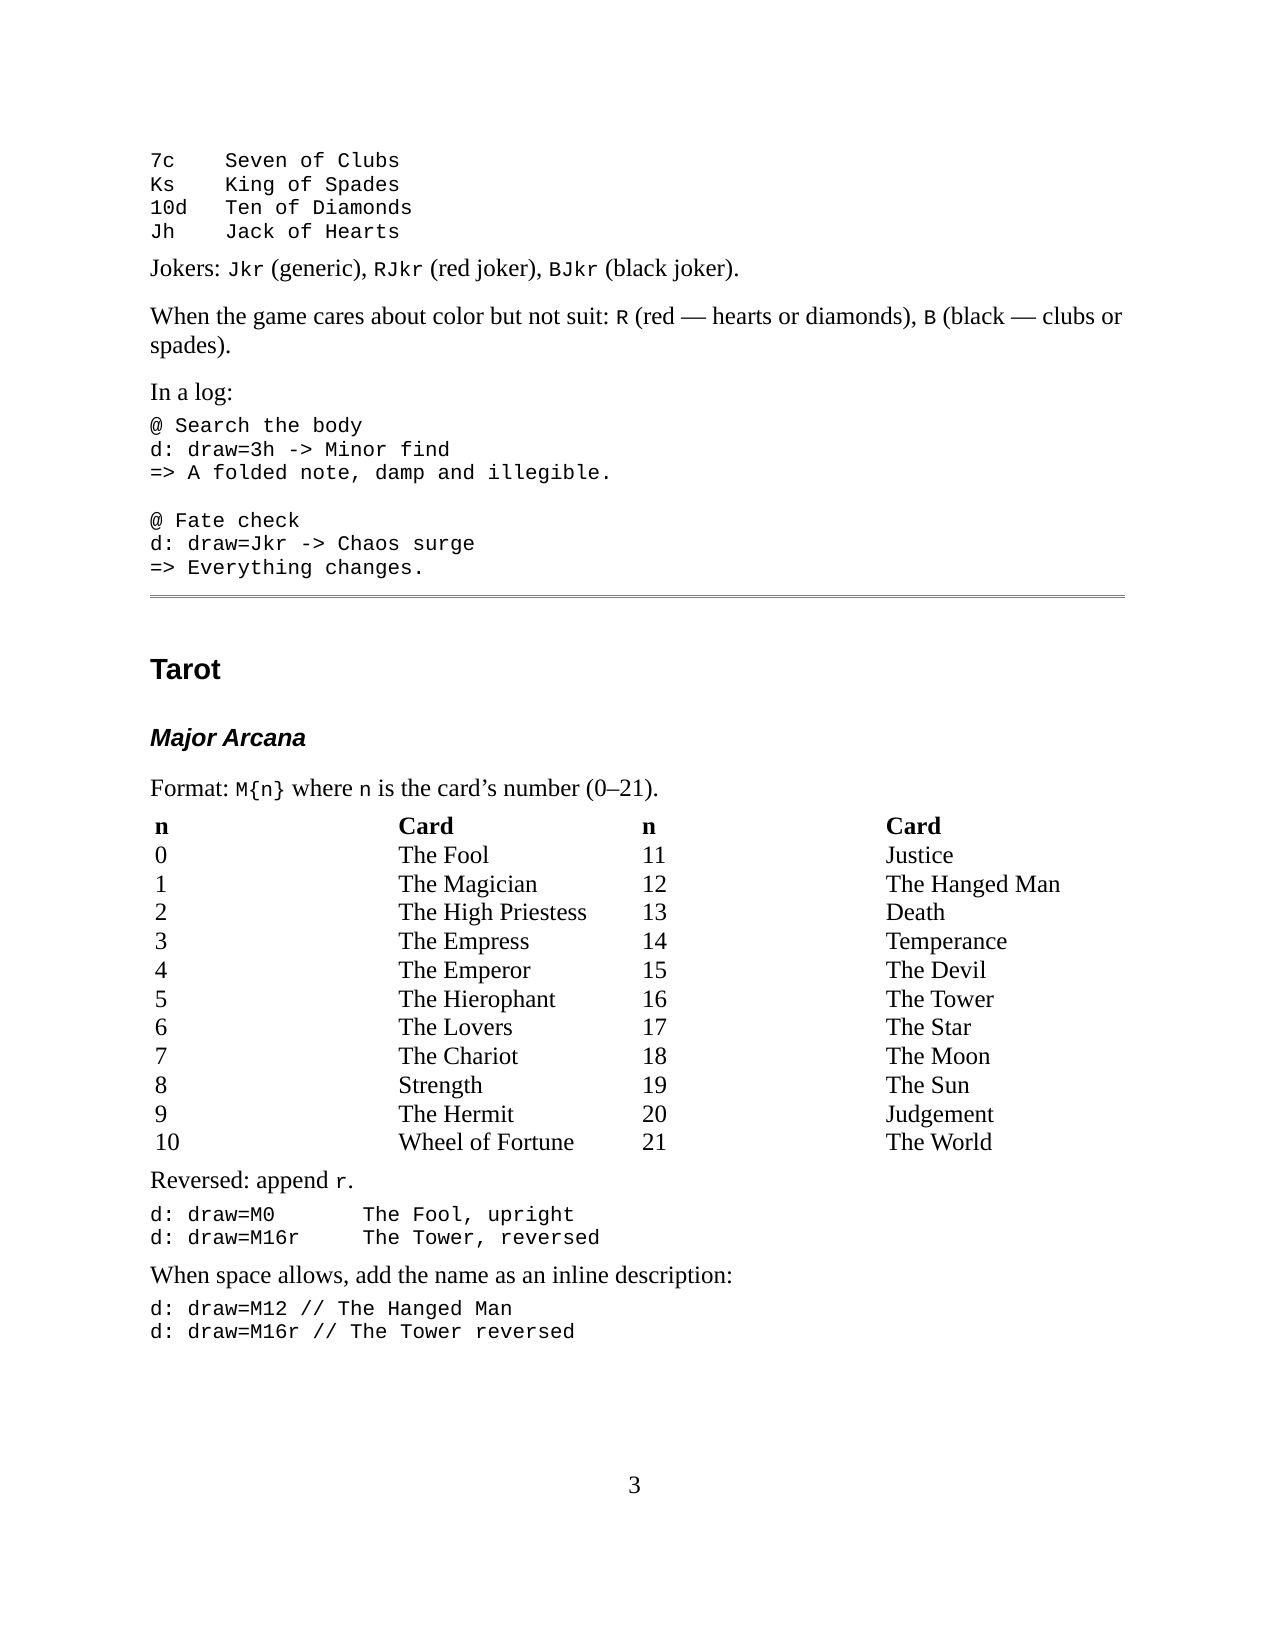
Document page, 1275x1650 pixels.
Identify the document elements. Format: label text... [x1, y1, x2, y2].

table_cell 12 [638, 869, 881, 897]
table_header Card [881, 811, 1125, 840]
table_header n [150, 811, 394, 840]
subtitle Major Arcana [150, 723, 1125, 751]
table_cell 2 [150, 898, 394, 926]
table_cell The Star [881, 1013, 1125, 1041]
table_cell 19 [638, 1070, 881, 1099]
table_cell The Sun [881, 1070, 1125, 1099]
table_cell 16 [638, 984, 881, 1012]
table_cell 4 [150, 955, 394, 984]
text In a log: [150, 377, 1125, 406]
text d: draw=M16r The Tower, reversed [150, 1227, 1125, 1251]
table_cell Wheel of Fortune [394, 1128, 637, 1156]
table_cell The World [881, 1128, 1125, 1156]
table_cell The Hanged Man [881, 869, 1125, 897]
text 7c Seven of Clubs [150, 150, 1125, 174]
table_cell 17 [638, 1013, 881, 1041]
text d: draw=3h -> Minor find [150, 439, 1125, 462]
table_cell The Magician [394, 869, 637, 897]
table_cell The Chariot [394, 1041, 637, 1070]
table_cell 9 [150, 1099, 394, 1127]
table_cell 1 [150, 869, 394, 897]
text 10d Ten of Diamonds [150, 197, 1125, 221]
text @ Search the body [150, 415, 1125, 439]
table_cell 8 [150, 1070, 394, 1099]
table_cell Judgement [881, 1099, 1125, 1127]
text Jokers: Jkr (generic), RJkr (red joker), BJkr (black joker). [150, 253, 1125, 283]
table_cell The Empress [394, 926, 637, 955]
text Format: M{n} where n is the card’s number (0–21). [150, 773, 1125, 802]
text => Everything changes. [150, 557, 1125, 581]
table_cell Temperance [881, 926, 1125, 955]
text Reversed: append r. [150, 1165, 1125, 1195]
table_cell 3 [150, 926, 394, 955]
table_cell The Devil [881, 955, 1125, 984]
table_cell The Moon [881, 1041, 1125, 1070]
table_header n [638, 811, 881, 840]
table_cell 7 [150, 1041, 394, 1070]
table_header Card [394, 811, 637, 840]
table_cell Death [881, 898, 1125, 926]
table_cell The Hierophant [394, 984, 637, 1012]
table_cell 20 [638, 1099, 881, 1127]
table_cell 11 [638, 840, 881, 869]
text d: draw=M0 The Fool, upright [150, 1204, 1125, 1227]
table_cell Justice [881, 840, 1125, 869]
table_cell The High Priestess [394, 898, 637, 926]
text d: draw=M12 // The Hanged Man [150, 1298, 1125, 1321]
table_cell 14 [638, 926, 881, 955]
table_cell 15 [638, 955, 881, 984]
text d: draw=Jkr -> Chaos surge [150, 533, 1125, 557]
table_cell 13 [638, 898, 881, 926]
table_cell The Hermit [394, 1099, 637, 1127]
table_cell 18 [638, 1041, 881, 1070]
table_cell The Fool [394, 840, 637, 869]
text When the game cares about color but not suit: R (red — hearts or diamonds), B (black — clubs or spades). [150, 301, 1125, 359]
table_cell 10 [150, 1128, 394, 1156]
subtitle Tarot [150, 652, 1125, 685]
text Jh Jack of Hearts [150, 221, 1125, 244]
table_cell 21 [638, 1128, 881, 1156]
table_cell 0 [150, 840, 394, 869]
table_cell 6 [150, 1013, 394, 1041]
text => A folded note, damp and illegible. [150, 462, 1125, 486]
text @ Fate check [150, 509, 1125, 533]
text d: draw=M16r // The Tower reversed [150, 1321, 1125, 1345]
table_cell The Emperor [394, 955, 637, 984]
table_cell The Lovers [394, 1013, 637, 1041]
table_cell 5 [150, 984, 394, 1012]
table_cell The Tower [881, 984, 1125, 1012]
text When space allows, add the name as an inline description: [150, 1260, 1125, 1289]
table_cell Strength [394, 1070, 637, 1099]
text Ks King of Spades [150, 174, 1125, 197]
